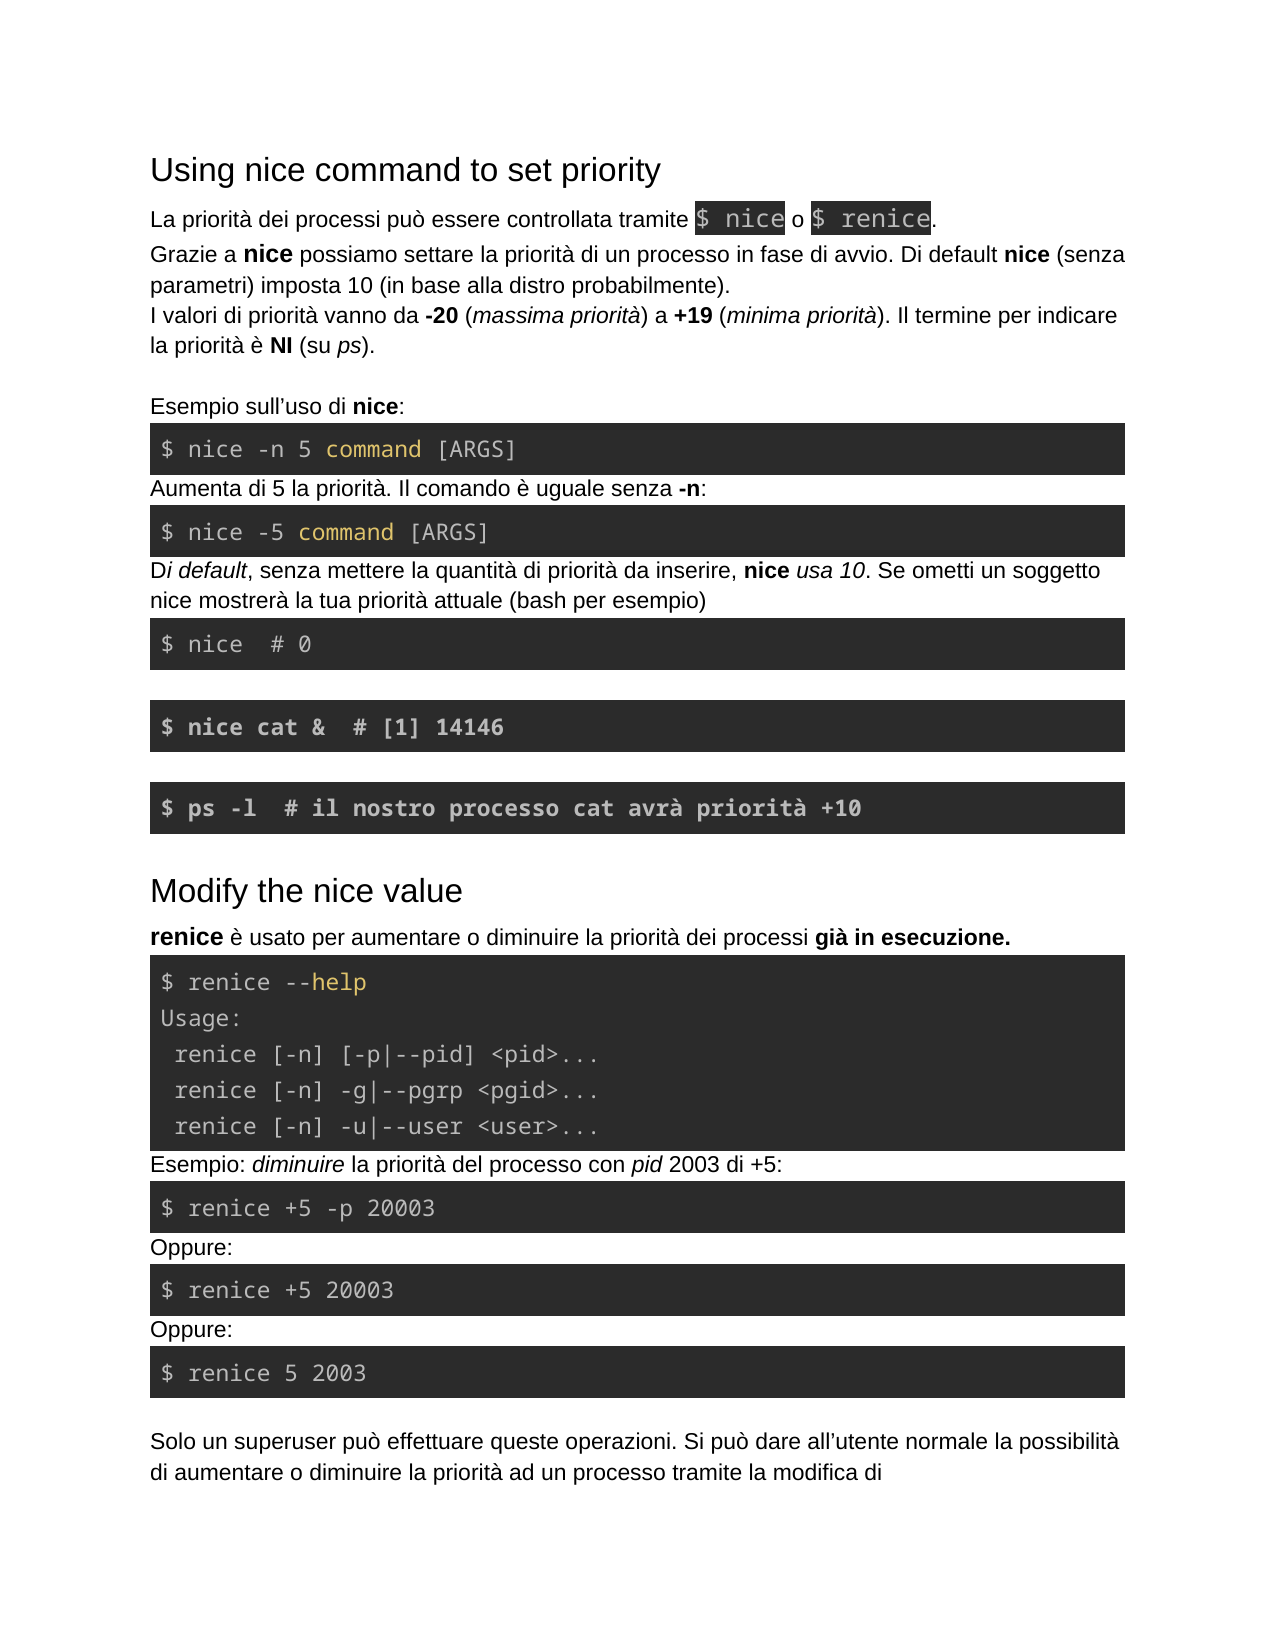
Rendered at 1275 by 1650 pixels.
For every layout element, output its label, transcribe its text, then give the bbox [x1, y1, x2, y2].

text Aumenta di 5 la priorità. Il comando è uguale senza -n: [150, 475, 1125, 501]
text Oppure: [150, 1316, 1125, 1342]
text La priorità dei processi può essere controllata tramite $ nice o $ renice. Grazie a nice possiamo settare la priorità di un processo in fase di avvio. Di default nice (senza parametri) imposta 10 (in base alla distro probabilmente). [150, 201, 1125, 298]
table_header $ renice 5 2003 [150, 1346, 1125, 1398]
table_header $ renice +5 20003 [150, 1264, 1125, 1316]
text Esempio sull’uso di nice: [150, 393, 1125, 419]
table_header $ ps -l # il nostro processo cat avrà priorità +10 [150, 782, 1125, 834]
table_header $ nice # 0 [150, 618, 1125, 670]
table_header $ nice -n 5 command [ARGS] [150, 423, 1125, 475]
subtitle Modify the nice value [150, 871, 1125, 910]
table_header $ renice +5 -p 20003 [150, 1181, 1125, 1233]
text I valori di priorità vanno da -20 (massima priorità) a +19 (minima priorità). Il termine per indicare la priorità è NI (su ps). [150, 302, 1125, 389]
text Esempio: diminuire la priorità del processo con pid 2003 di +5: [150, 1151, 1125, 1178]
text Di default, senza mettere la quantità di priorità da inserire, nice usa 10. Se ometti un soggetto nice mostrerà la tua priorità attuale (bash per esempio) [150, 557, 1125, 614]
text Solo un superuser può effettuare queste operazioni. Si può dare all’utente normale la possibilità di aumentare o diminuire la priorità ad un processo tramite la modifica di [150, 1428, 1125, 1485]
table_header $ renice --help Usage: renice [-n] [-p|--pid] <pid>... renice [-n] -g|--pgrp <pgid>... renice [-n] -u|--user <user>... [150, 955, 1125, 1151]
text renice è usato per aumentare o diminuire la priorità dei processi già in esecuzione. [150, 922, 1125, 951]
table_header $ nice cat & # [1] 14146 [150, 700, 1125, 752]
text Oppure: [150, 1233, 1125, 1260]
table_header $ nice -5 command [ARGS] [150, 505, 1125, 557]
subtitle Using nice command to set priority [150, 150, 1125, 188]
